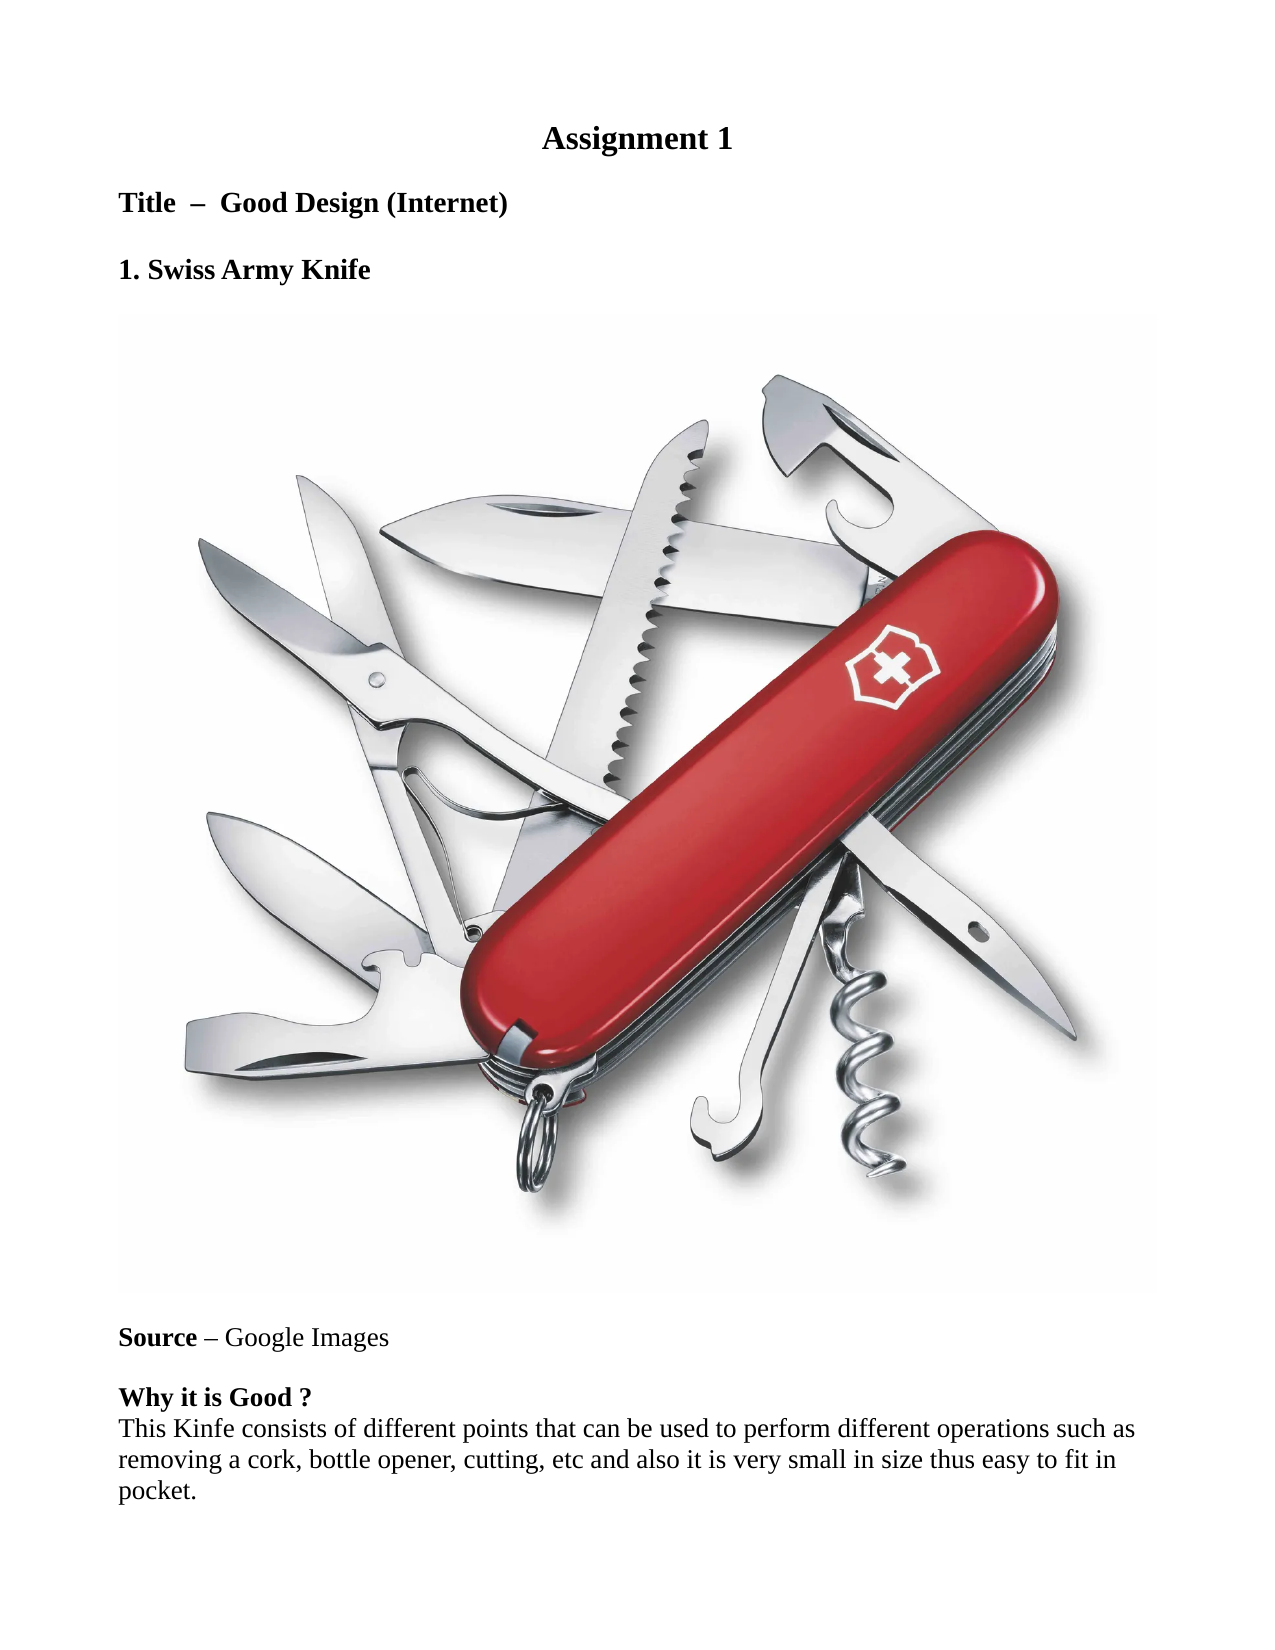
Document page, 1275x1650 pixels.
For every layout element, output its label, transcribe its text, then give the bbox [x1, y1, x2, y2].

text Why it is Good ? [118, 1381, 1157, 1412]
text Title – Good Design (Internet) [118, 185, 1157, 219]
text Source – Google Images [118, 1321, 1157, 1352]
text This Kinfe consists of different points that can be used to perform different operations such as removing a cork, bottle opener, cutting, etc and also it is very small in size thus easy to fit in pocket. [118, 1412, 1157, 1506]
text 1. Swiss Army Knife [118, 252, 1157, 286]
text Assignment 1 [118, 118, 1157, 156]
